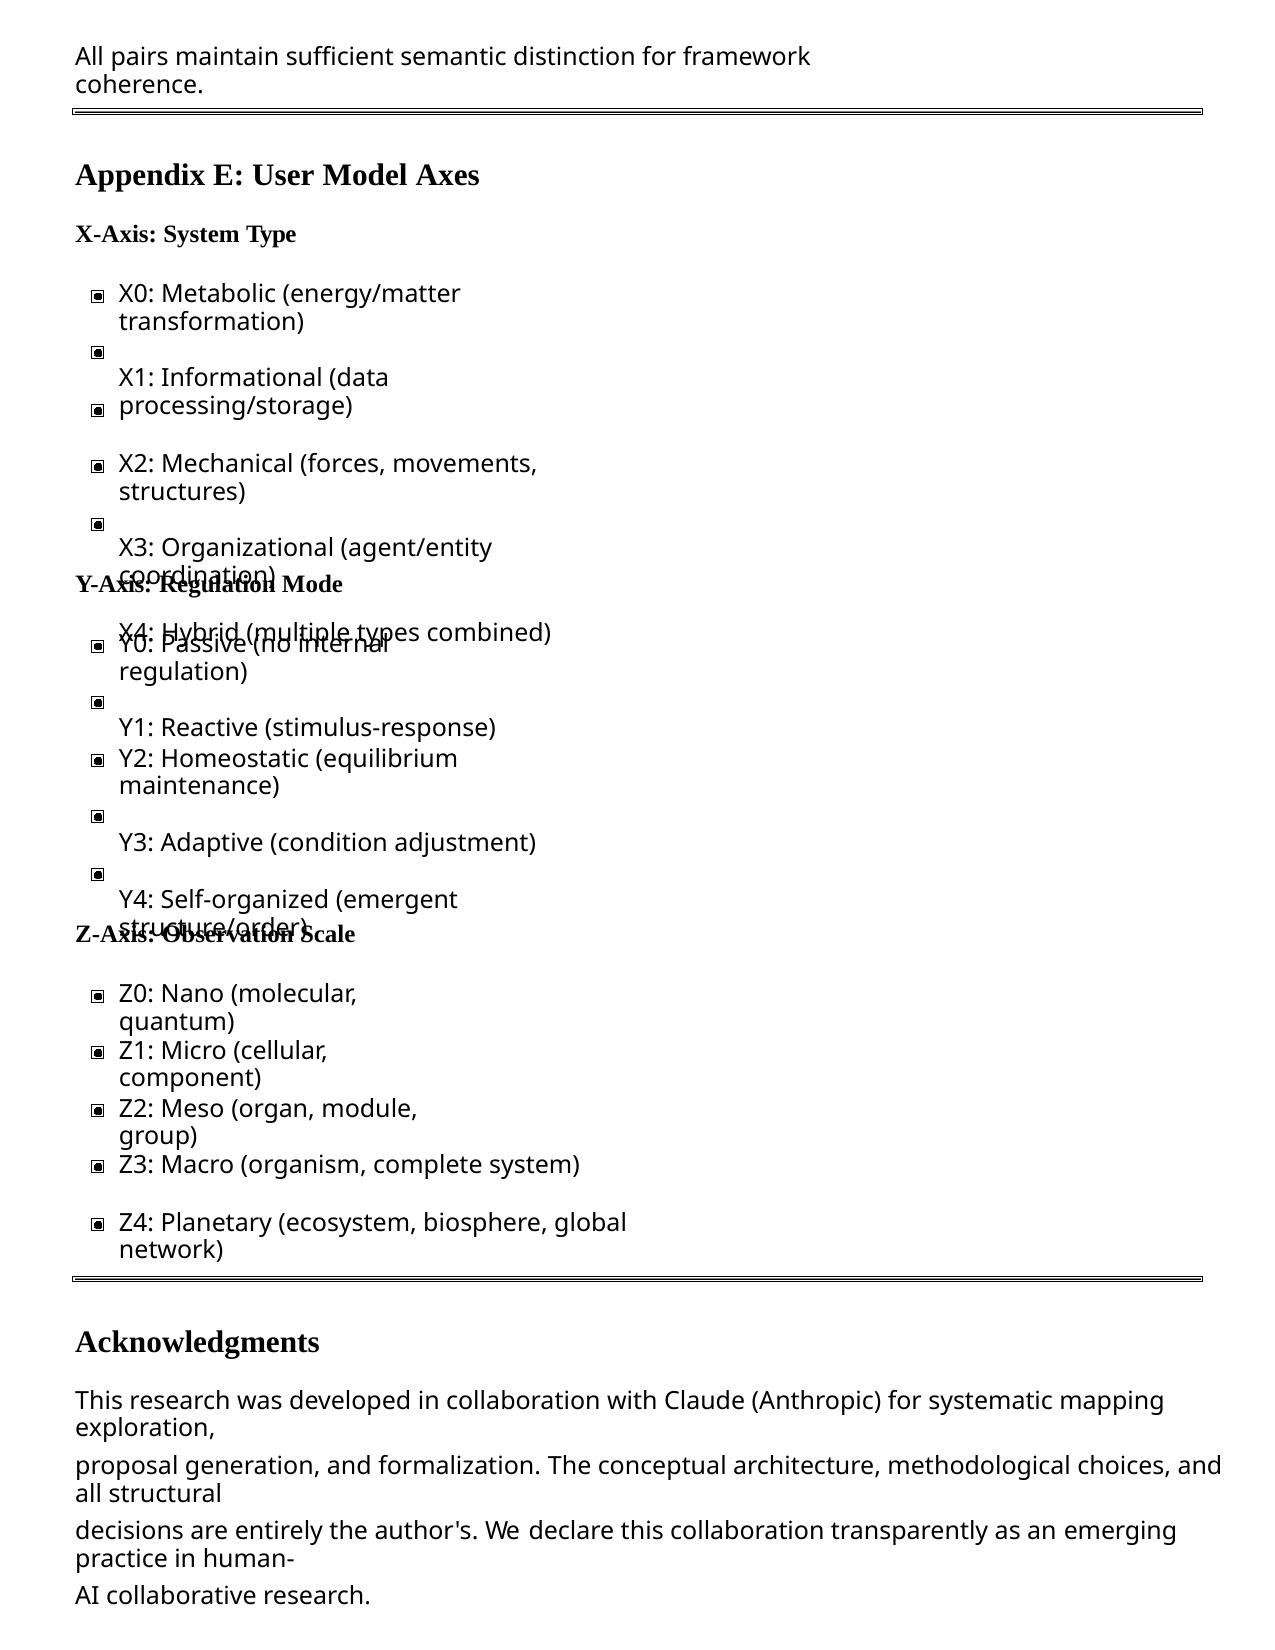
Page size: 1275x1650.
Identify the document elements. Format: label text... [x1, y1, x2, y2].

text Y4: Self-organized (emergent structure/order) [119, 887, 603, 942]
picture [73, 109, 1202, 114]
text X4: Hybrid (multiple types combined) [119, 620, 626, 647]
picture [92, 755, 103, 766]
text X-Axis: System Type [75, 220, 323, 248]
text Z1: Micro (cellular, component) [119, 1037, 466, 1092]
picture [92, 405, 103, 416]
text This research was developed in collaboration with Claude (Anthropic) for systematic mapping exploration, [75, 1387, 1225, 1442]
picture [92, 461, 103, 472]
text proposal generation, and formalization. The conceptual architecture, methodological choices, and all structural [75, 1452, 1225, 1508]
text decisions are entirely the author's. We declare this collaboration transparently as an emerging practice in human- [75, 1517, 1225, 1573]
picture [73, 1277, 1202, 1281]
text All pairs maintain sufficient semantic distinction for framework coherence. [75, 43, 853, 99]
picture [92, 641, 103, 652]
text Z3: Macro (organism, complete system) [119, 1151, 679, 1179]
picture [92, 869, 103, 880]
text Y2: Homeostatic (equilibrium maintenance) [119, 745, 603, 800]
text X1: Informational (data processing/storage) [119, 365, 626, 420]
text Y0: Passive (no internal regulation) [119, 631, 501, 686]
text X2: Mechanical (forces, movements, structures) [119, 450, 626, 506]
picture [92, 991, 103, 1002]
text Z-Axis: Observation Scale [75, 920, 381, 948]
text X3: Organizational (agent/entity coordination) [119, 534, 626, 590]
text Z4: Planetary (ecosystem, biosphere, global network) [119, 1209, 679, 1264]
text Y3: Adaptive (condition adjustment) [119, 829, 603, 857]
text X0: Metabolic (energy/matter transformation) [119, 281, 626, 336]
text Y-Axis: Regulation Mode [75, 570, 370, 598]
text Appendix E: User Model Axes [75, 158, 502, 193]
picture [92, 1047, 103, 1058]
picture [92, 519, 103, 530]
text Y1: Reactive (stimulus-response) [119, 715, 501, 742]
picture [92, 697, 103, 708]
picture [92, 1219, 103, 1230]
text AI collaborative research. [75, 1583, 1225, 1610]
text Acknowledgments [75, 1325, 345, 1360]
text Z2: Meso (organ, module, group) [119, 1095, 478, 1150]
picture [92, 1105, 103, 1116]
picture [92, 291, 103, 302]
picture [92, 1161, 103, 1172]
picture [92, 811, 103, 822]
text Z0: Nano (molecular, quantum) [119, 981, 461, 1036]
picture [92, 347, 103, 358]
